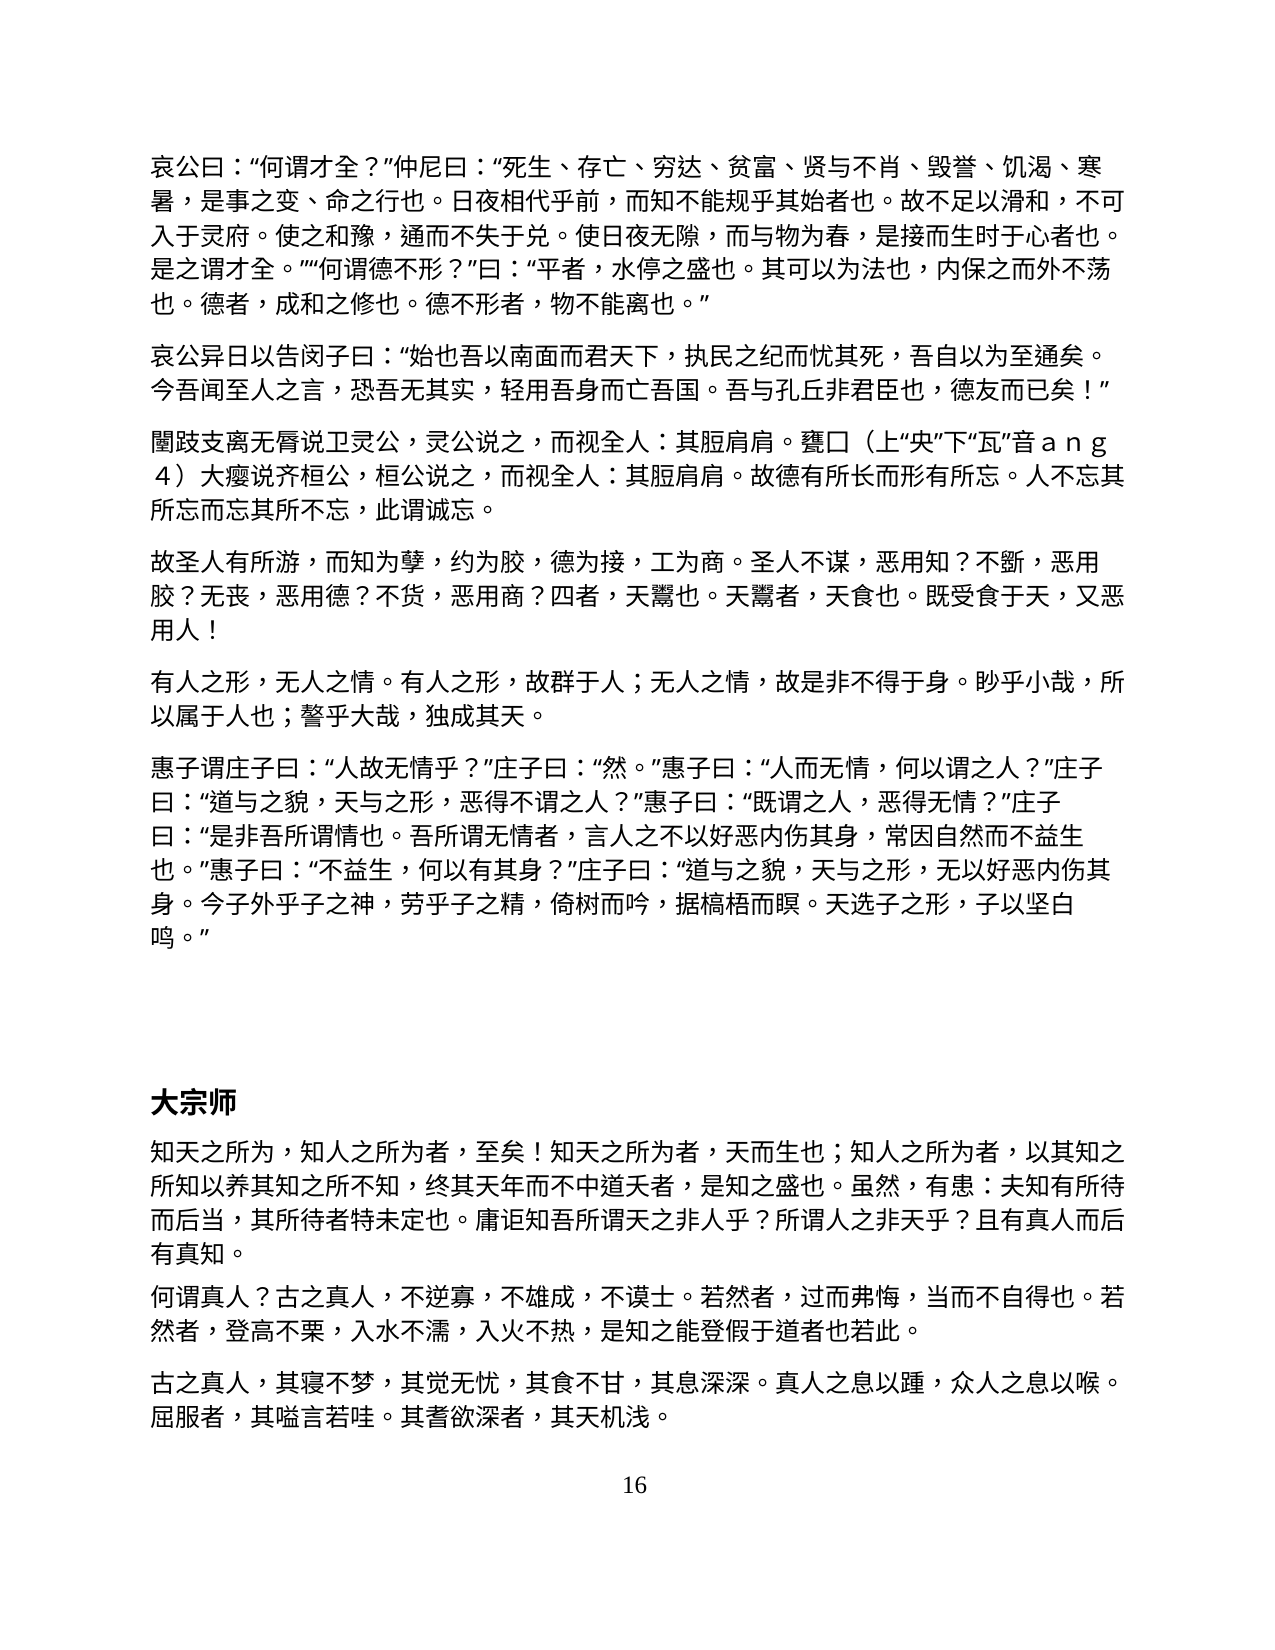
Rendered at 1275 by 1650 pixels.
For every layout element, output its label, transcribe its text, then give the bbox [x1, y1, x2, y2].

text 古之真人，其寝不梦，其觉无忧，其食不甘，其息深深。真人之息以踵，众人之息以喉。屈服者，其嗌言若哇。其耆欲深者，其天机浅。 [150, 1366, 1125, 1434]
text 哀公曰：“何谓才全？”仲尼曰：“死生、存亡、穷达、贫富、贤与不肖、毁誉、饥渴、寒暑，是事之变、命之行也。日夜相代乎前，而知不能规乎其始者也。故不足以滑和，不可入于灵府。使之和豫，通而不失于兑。使日夜无隙，而与物为春，是接而生时于心者也。是之谓才全。”“何谓德不形？”曰：“平者，水停之盛也。其可以为法也，内保之而外不荡也。德者，成和之修也。德不形者，物不能离也。” [150, 150, 1125, 320]
text 故圣人有所游，而知为孽，约为胶，德为接，工为商。圣人不谋，恶用知？不斵，恶用胶？无丧，恶用德？不货，恶用商？四者，天鬻也。天鬻者，天食也。既受食于天，又恶用人！ [150, 544, 1125, 647]
text 何谓真人？古之真人，不逆寡，不雄成，不谟士。若然者，过而弗悔，当而不自得也。若然者，登高不栗，入水不濡，入火不热，是知之能登假于道者也若此。 [150, 1279, 1125, 1348]
text 有人之形，无人之情。有人之形，故群于人；无人之情，故是非不得于身。眇乎小哉，所以属于人也；謷乎大哉，独成其天。 [150, 664, 1125, 733]
subtitle 大宗师 [150, 1082, 1125, 1122]
text 惠子谓庄子曰：“人故无情乎？”庄子曰：“然。”惠子曰：“人而无情，何以谓之人？”庄子曰：“道与之貌，天与之形，恶得不谓之人？”惠子曰：“既谓之人，恶得无情？”庄子曰：“是非吾所谓情也。吾所谓无情者，言人之不以好恶内伤其身，常因自然而不益生也。”惠子曰：“不益生，何以有其身？”庄子曰：“道与之貌，天与之形，无以好恶内伤其身。今子外乎子之神，劳乎子之精，倚树而吟，据槁梧而瞑。天选子之形，子以坚白鸣。” [150, 751, 1125, 955]
text 哀公异日以告闵子曰：“始也吾以南面而君天下，执民之纪而忧其死，吾自以为至通矣。今吾闻至人之言，恐吾无其实，轻用吾身而亡吾国。吾与孔丘非君臣也，德友而已矣！” [150, 338, 1125, 406]
text 闉跂支离无脣说卫灵公，灵公说之，而视全人：其脰肩肩。甕囗（上“央”下“瓦”音ａｎｇ４）大瘿说齐桓公，桓公说之，而视全人：其脰肩肩。故德有所长而形有所忘。人不忘其所忘而忘其所不忘，此谓诚忘。 [150, 424, 1125, 526]
text 知天之所为，知人之所为者，至矣！知天之所为者，天而生也；知人之所为者，以其知之所知以养其知之所不知，终其天年而不中道夭者，是知之盛也。虽然，有患：夫知有所待而后当，其所待者特未定也。庸讵知吾所谓天之非人乎？所谓人之非天乎？且有真人而后有真知。 [150, 1134, 1125, 1271]
